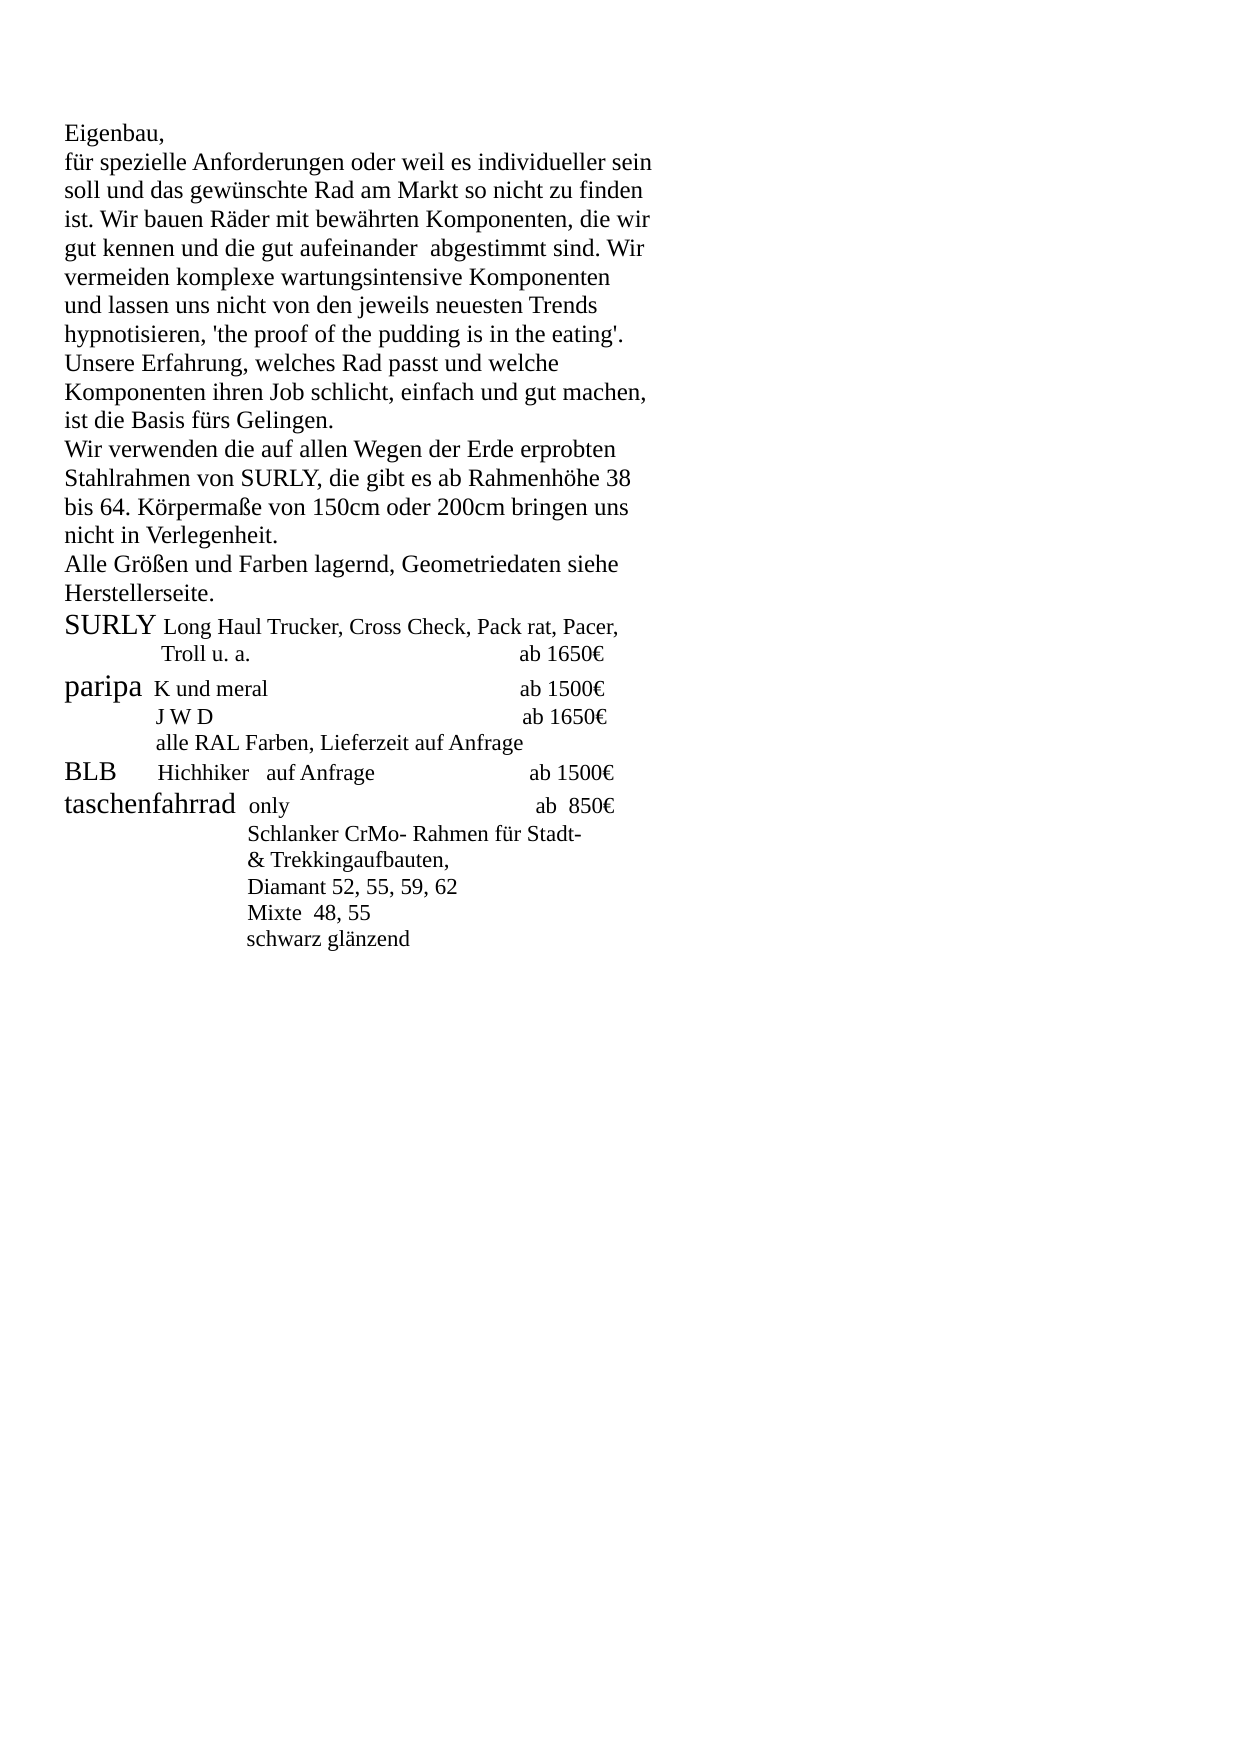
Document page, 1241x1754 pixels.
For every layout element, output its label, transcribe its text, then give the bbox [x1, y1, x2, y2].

text Wir verwenden die auf allen Wegen der Erde erprobten Stahlrahmen von SURLY, die gibt es ab Rahmenhöhe 38 bis 64. Körpermaße von 150cm oder 200cm bringen uns nicht in Verlegenheit. [64, 434, 653, 549]
text schwarz glänzend [58, 926, 653, 952]
text taschenfahrrad only ab 850€ [64, 787, 653, 820]
text Komponenten ihren Job schlicht, einfach und gut machen, ist die Basis fürs Gelingen. [64, 377, 653, 434]
text Unsere Erfahrung, welches Rad passt und welche [64, 348, 653, 377]
text Alle Größen und Farben lagernd, Geometriedaten siehe Herstellerseite. [64, 549, 653, 607]
text SURLY Long Haul Trucker, Cross Check, Pack rat, Pacer, [64, 607, 653, 640]
text & Trekkingaufbauten, [64, 846, 653, 873]
text Troll u. a. ab 1650€ [64, 640, 653, 667]
text alle RAL Farben, Lieferzeit auf Anfrage [64, 729, 653, 755]
text Eigenbau, [64, 118, 653, 147]
text BLB Hichhiker auf Anfrage ab 1500€ [64, 755, 653, 787]
text Mixte 48, 55 [64, 899, 653, 926]
text für spezielle Anforderungen oder weil es individueller sein soll und das gewünschte Rad am Markt so nicht zu finden ist. Wir bauen Räder mit bewährten Komponenten, die wir gut kennen und die gut aufeinander abgestimmt sind. Wir vermeiden komplexe wartungsintensive Komponenten und lassen uns nicht von den jeweils neuesten Trends hypnotisieren, 'the proof of the pudding is in the eating'. [64, 147, 653, 348]
text Diamant 52, 55, 59, 62 [64, 873, 653, 899]
text J W D ab 1650€ [64, 703, 653, 729]
text paripa K und meral ab 1500€ [64, 667, 653, 703]
text Schlanker CrMo- Rahmen für Stadt- [64, 820, 653, 846]
